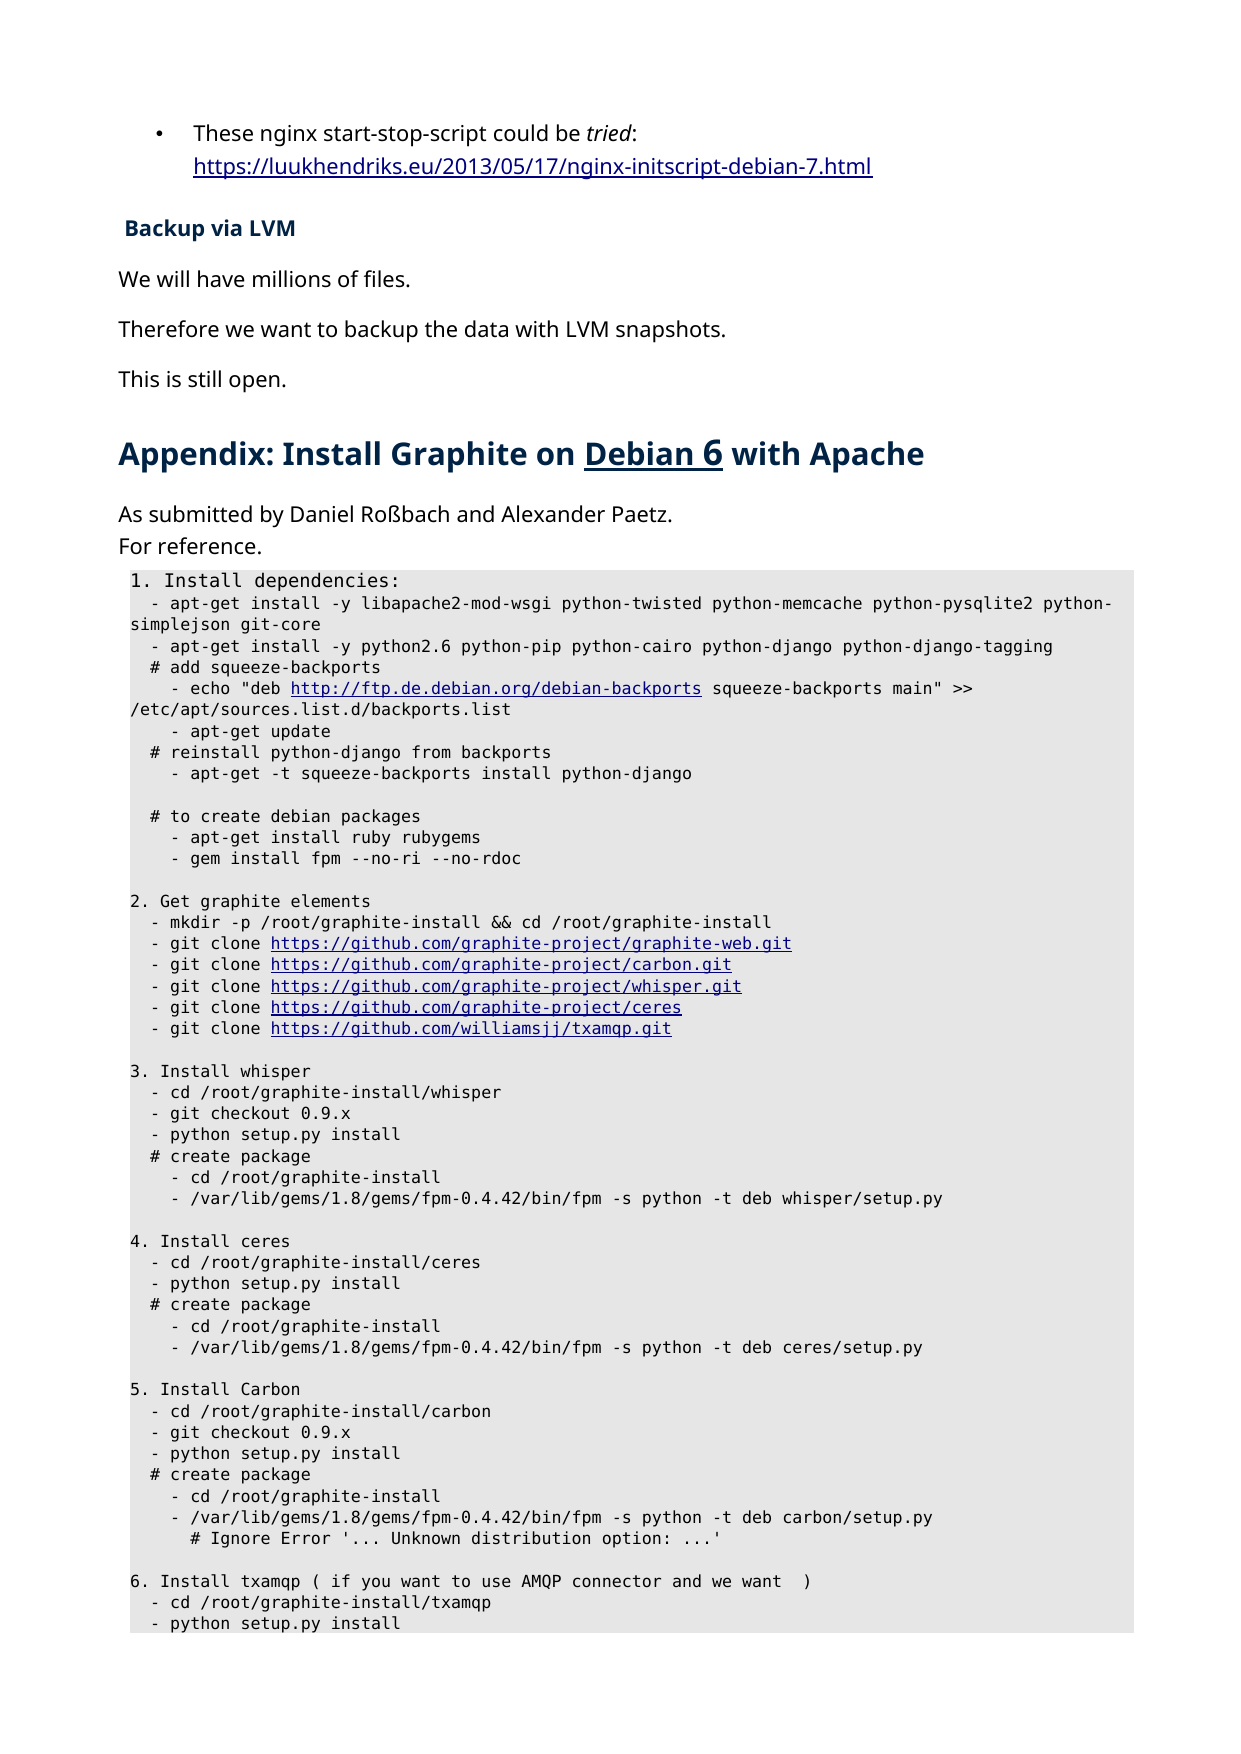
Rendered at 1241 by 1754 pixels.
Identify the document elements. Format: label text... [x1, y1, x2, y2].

subtitle Appendix: Install Graphite on Debian 6 with Apache [118, 428, 1134, 476]
text - cd /root/graphite-install/ceres [130, 1253, 1134, 1272]
text - git clone https://github.com/graphite-project/graphite-web.git [130, 934, 1134, 953]
text 4. Install ceres [130, 1231, 1134, 1251]
text - echo "deb http://ftp.de.debian.org/debian-backports squeeze-backports main" >> /etc/apt/sources.list.d/backports.list [130, 679, 1134, 719]
text 3. Install whisper [130, 1061, 1134, 1081]
text - cd /root/graphite-install/carbon [130, 1401, 1134, 1421]
text # create package [130, 1146, 1134, 1166]
text 1. Install dependencies: [401, 570, 1134, 592]
text - git checkout 0.9.x [130, 1104, 1134, 1123]
text - python setup.py install [130, 1444, 1134, 1463]
text - mkdir -p /root/graphite-install && cd /root/graphite-install [130, 913, 1134, 932]
text - python setup.py install [130, 1614, 1134, 1633]
text - apt-get update [130, 721, 1134, 741]
text # Ignore Error '... Unknown distribution option: ...' [130, 1529, 1134, 1548]
text Therefore we want to backup the data with LVM snapshots. [118, 314, 1134, 344]
text - /var/lib/gems/1.8/gems/fpm-0.4.42/bin/fpm -s python -t deb carbon/setup.py [130, 1508, 1134, 1527]
text - apt-get install ruby rubygems [130, 828, 1134, 847]
text We will have millions of files. [118, 263, 1134, 293]
text # create package [130, 1295, 1134, 1314]
text - python setup.py install [130, 1274, 1134, 1293]
text - git checkout 0.9.x [130, 1423, 1134, 1442]
text - /var/lib/gems/1.8/gems/fpm-0.4.42/bin/fpm -s python -t deb ceres/setup.py [130, 1338, 1134, 1357]
list These nginx start-stop-script could be tried: https://luukhendriks.eu/2013/05/17/nginx-initscript-debian-7.html [156, 118, 1134, 181]
text # add squeeze-backports [130, 658, 1134, 677]
text - apt-get install -y python2.6 python-pip python-cairo python-django python-django-tagging [130, 636, 1134, 656]
text - apt-get install -y libapache2-mod-wsgi python-twisted python-memcache python-pysqlite2 python-simplejson git-core [130, 594, 1134, 634]
text # reinstall python-django from backports [130, 743, 1134, 762]
text - git clone https://github.com/graphite-project/carbon.git [130, 955, 1134, 974]
text - apt-get -t squeeze-backports install python-django [130, 764, 1134, 783]
text - git clone https://github.com/williamsjj/txamqp.git [130, 1019, 1134, 1038]
text - cd /root/graphite-install/whisper [130, 1083, 1134, 1102]
text This is still open. [118, 364, 1134, 394]
text - git clone https://github.com/graphite-project/whisper.git [130, 976, 1134, 996]
text # to create debian packages [130, 806, 1134, 826]
subtitle Backup via LVM [124, 213, 1134, 243]
text As submitted by Daniel Roßbach and Alexander Paetz. For reference. [118, 498, 1134, 561]
text - cd /root/graphite-install [130, 1486, 1134, 1506]
text # create package [130, 1465, 1134, 1484]
text - cd /root/graphite-install [130, 1168, 1134, 1187]
text 6. Install txamqp ( if you want to use AMQP connector and we want ) [130, 1571, 1134, 1591]
text - git clone https://github.com/graphite-project/ceres [130, 998, 1134, 1017]
text - python setup.py install [130, 1125, 1134, 1144]
text 2. Get graphite elements [130, 891, 1134, 911]
text 5. Install Carbon [130, 1380, 1134, 1399]
text - /var/lib/gems/1.8/gems/fpm-0.4.42/bin/fpm -s python -t deb whisper/setup.py [130, 1189, 1134, 1208]
text - gem install fpm --no-ri --no-rdoc [130, 849, 1134, 868]
text - cd /root/graphite-install/txamqp [130, 1593, 1134, 1612]
text - cd /root/graphite-install [130, 1316, 1134, 1336]
